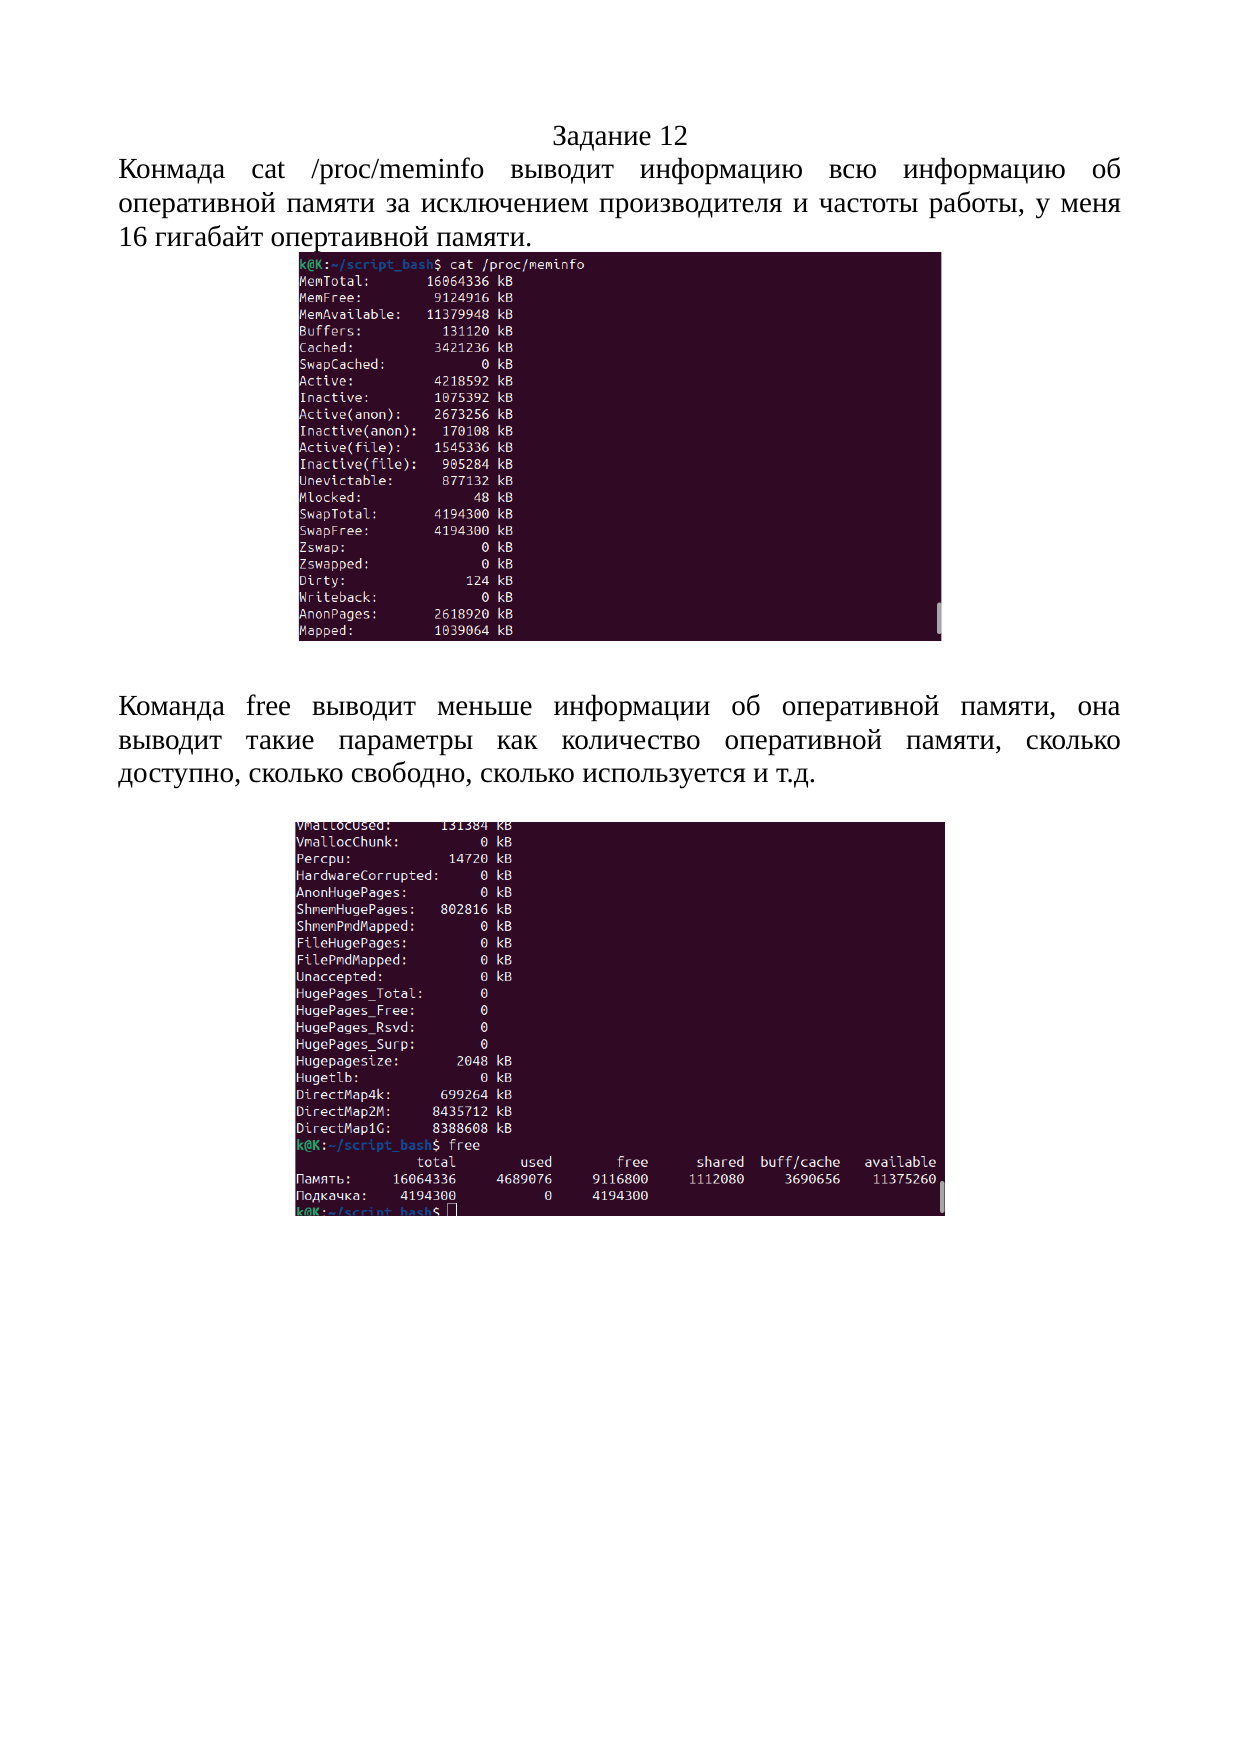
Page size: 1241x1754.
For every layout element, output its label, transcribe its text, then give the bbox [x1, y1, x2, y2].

picture [298, 252, 942, 641]
text Конмада cat /proc/meminfo выводит информацию всю информацию об оперативной памяти за исключением производителя и частоты работы, у меня 16 гигабайт опертаивной памяти. [118, 152, 1122, 252]
picture [295, 822, 945, 1216]
text Команда free выводит меньше информации об оперативной памяти, она выводит такие параметры как количество оперативной памяти, сколько доступно, сколько свободно, сколько используется и т.д. [118, 688, 1122, 789]
text Задание 12 [118, 118, 1122, 152]
